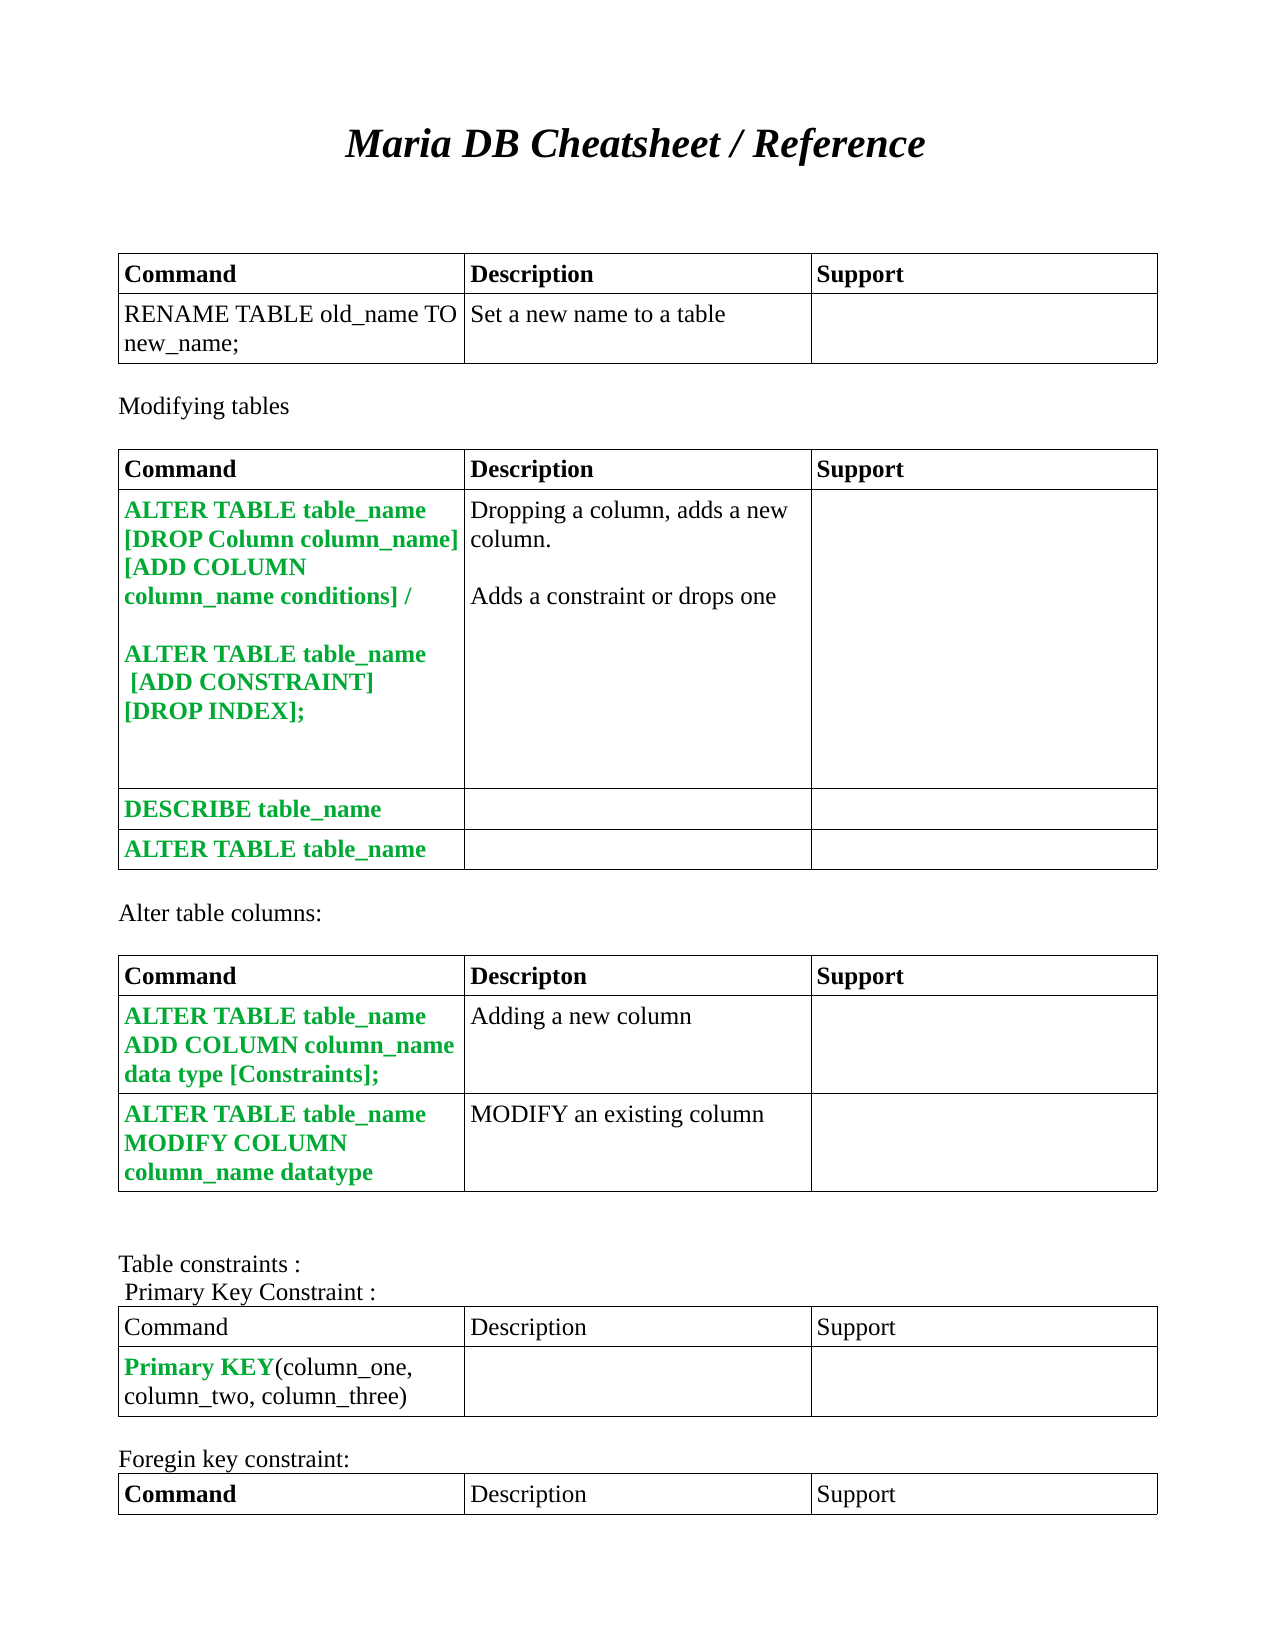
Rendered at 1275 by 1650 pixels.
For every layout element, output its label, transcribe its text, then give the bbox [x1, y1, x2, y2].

table_cell [812, 1347, 1157, 1416]
table_cell Set a new name to a table [465, 294, 811, 362]
table_header Support [812, 254, 1157, 293]
table_header Description [465, 1474, 811, 1513]
table_cell ALTER TABLE table_name MODIFY COLUMN column_name datatype [119, 1094, 464, 1191]
table_header Command [119, 1307, 464, 1346]
table_cell ALTER TABLE table_name [DROP Column column_name] [ADD COLUMN column_name conditions] / ALTER TABLE table_name [ADD CONSTRAINT] [DROP INDEX]; [119, 490, 464, 788]
table_cell [812, 789, 1157, 828]
table_header Support [812, 1474, 1157, 1513]
text Primary Key Constraint : [118, 1277, 1157, 1306]
table_cell MODIFY an existing column [465, 1094, 811, 1191]
table_cell ALTER TABLE table_name [119, 830, 464, 869]
table_cell [465, 789, 811, 828]
table_cell DESCRIBE table_name [119, 789, 464, 828]
table_header Command [119, 956, 464, 995]
table_header Command [119, 1474, 464, 1513]
text Modifying tables [118, 391, 1157, 420]
table_header Description [465, 1307, 811, 1346]
table_header Descripton [465, 956, 811, 995]
table_header Support [812, 956, 1157, 995]
table_cell Dropping a column, adds a new column. Adds a constraint or drops one [465, 490, 811, 788]
table_cell [812, 996, 1157, 1093]
table_header Support [812, 450, 1157, 489]
table_cell [812, 294, 1157, 362]
table_cell Adding a new column [465, 996, 811, 1093]
table_header Description [465, 254, 811, 293]
table_cell Primary KEY(column_one, column_two, column_three) [119, 1347, 464, 1416]
table_header Command [119, 254, 464, 293]
table_cell [465, 830, 811, 869]
table_header Description [465, 450, 811, 489]
table_cell [812, 1094, 1157, 1191]
table_cell RENAME TABLE old_name TO new_name; [119, 294, 464, 362]
table_cell [465, 1347, 811, 1416]
text Table constraints : [118, 1249, 1157, 1277]
text Alter table columns: [118, 898, 1157, 926]
table_header Command [119, 450, 464, 489]
table_cell [812, 490, 1157, 788]
text Foregin key constraint: [118, 1444, 1157, 1473]
table_cell ALTER TABLE table_name ADD COLUMN column_name data type [Constraints]; [119, 996, 464, 1093]
table_cell [812, 830, 1157, 869]
table_header Support [812, 1307, 1157, 1346]
